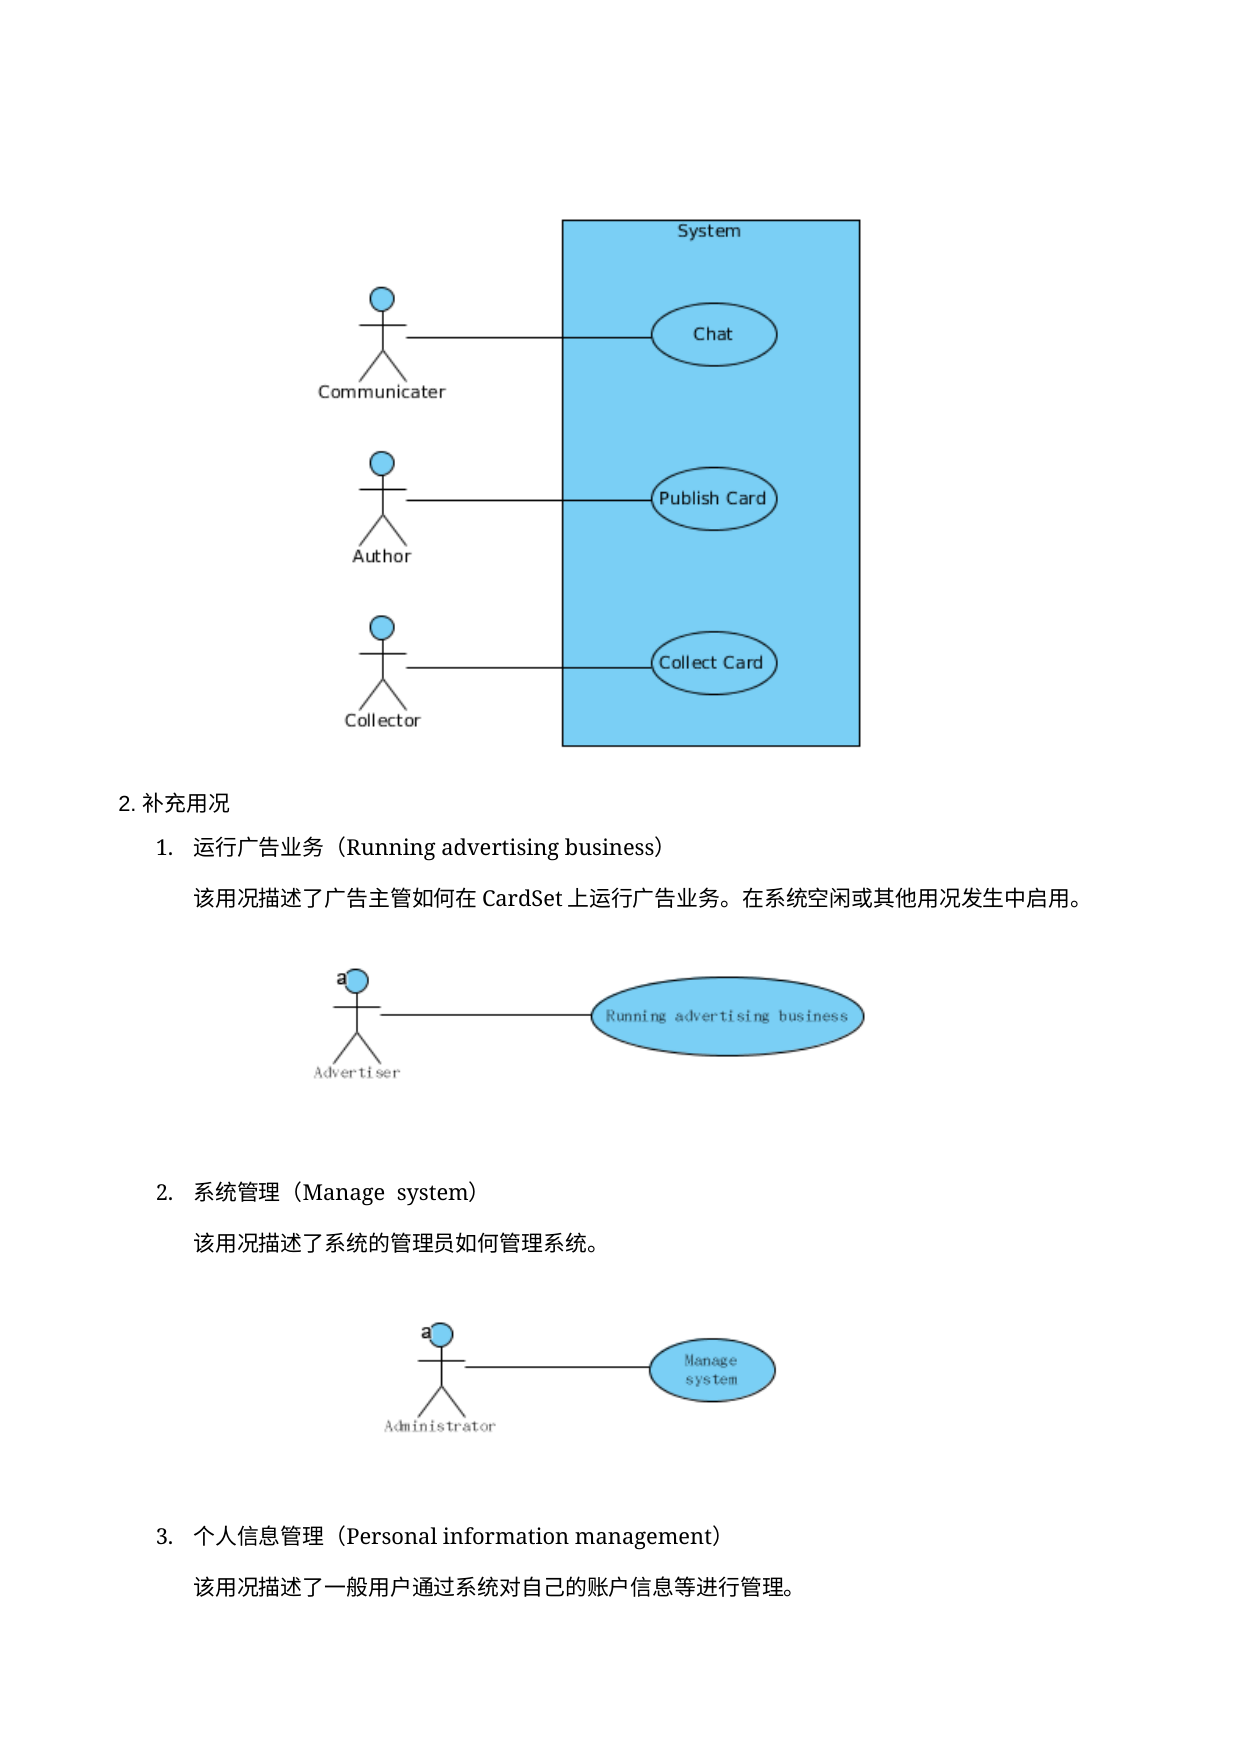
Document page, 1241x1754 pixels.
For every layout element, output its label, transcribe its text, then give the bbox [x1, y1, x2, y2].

list 个人信息管理（Personal information management） [156, 1519, 1122, 1551]
list 该用况描述了一般用户通过系统对自己的账户信息等进行管理。 [156, 1570, 1122, 1602]
subtitle 补充用况 [118, 188, 1122, 818]
list 该用况描述了广告主管如何在CardSet上运行广告业务。在系统空闲或其他用况发生中启用。 [156, 881, 1122, 913]
list 系统管理（Manage system） [156, 1175, 1122, 1207]
list 运行广告业务（Running advertising business） [156, 830, 1122, 862]
picture [273, 187, 967, 780]
list 该用况描述了系统的管理员如何管理系统。 [156, 1226, 1122, 1258]
picture [283, 926, 957, 1140]
picture [319, 1279, 845, 1484]
